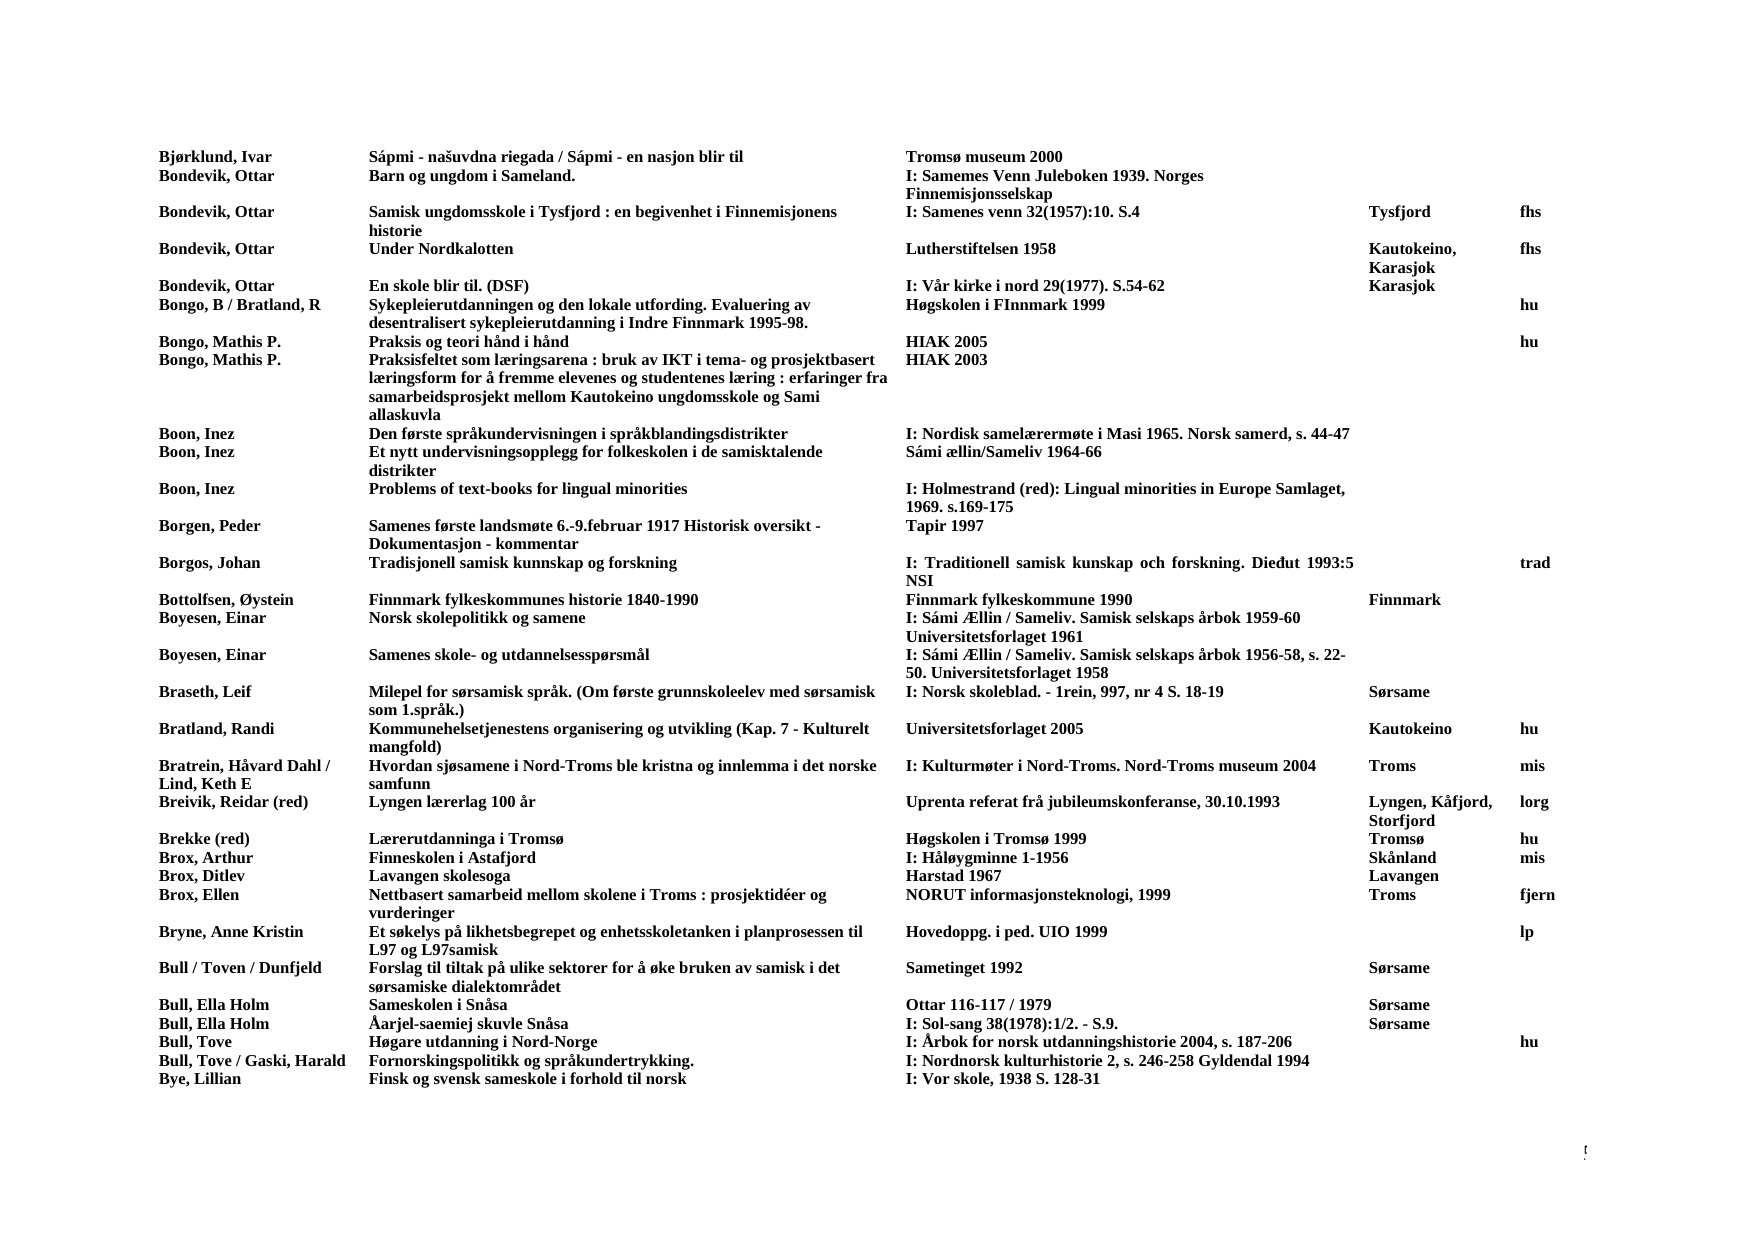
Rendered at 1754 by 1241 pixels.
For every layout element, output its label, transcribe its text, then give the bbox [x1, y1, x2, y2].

table_cell Ottar 116-117 / 1979 [898, 996, 1361, 1014]
table_cell Norsk skolepolitikk og samene [361, 609, 898, 646]
table_cell [1513, 480, 1606, 516]
table_cell Lavangen [1361, 867, 1512, 885]
table_cell [1361, 553, 1512, 590]
table_cell Lavangen skolesoga [361, 867, 898, 885]
table_cell lp [1513, 922, 1606, 959]
table_cell I: Sámi Ællin / Sameliv. Samisk selskaps årbok 1959-60 Universitetsforlaget 1961 [898, 609, 1361, 646]
table_cell [1513, 424, 1606, 443]
table_cell Samenes skole- og utdannelsesspørsmål [361, 646, 898, 682]
table_cell Samisk ungdomsskole i Tysfjord : en begivenhet i Finnemisjonens historie [361, 203, 898, 240]
table_cell Borgen, Peder [151, 516, 361, 553]
table_cell Barn og ungdom i Sameland. [361, 166, 898, 203]
table_cell Bull, Tove [151, 1033, 361, 1051]
table_cell Hvordan sjøsamene i Nord-Troms ble kristna og innlemma i det norske samfunn [361, 756, 898, 793]
table_cell I: Traditionell samisk kunskap och forskning. Dieđut 1993:5 NSI [898, 553, 1361, 590]
table_cell [1513, 609, 1606, 646]
table_cell [1513, 646, 1606, 682]
table_cell I: Holmestrand (red): Lingual minorities in Europe Samlaget, 1969. s.169-175 [898, 480, 1361, 516]
table_cell [1513, 351, 1606, 424]
table_cell Lutherstiftelsen 1958 [898, 240, 1361, 277]
table_cell Bull, Ella Holm [151, 1014, 361, 1033]
table_cell Boon, Inez [151, 424, 361, 443]
table_cell [1361, 1051, 1512, 1069]
table_cell mis [1513, 756, 1606, 793]
table_cell [1513, 1070, 1606, 1088]
table_cell Lyngen lærerlag 100 år [361, 793, 898, 830]
table_cell Fornorskingspolitikk og språkundertrykking. [361, 1051, 898, 1069]
table_cell Sápmi - našuvdna riegada / Sápmi - en nasjon blir til [361, 148, 898, 166]
table_cell I: Norsk skoleblad. - 1rein, 997, nr 4 S. 18-19 [898, 683, 1361, 719]
table_cell [1513, 590, 1606, 609]
table_cell Den første språkundervisningen i språkblandingsdistrikter [361, 424, 898, 443]
table_cell Et nytt undervisningsopplegg for folkeskolen i de samisktalende distrikter [361, 443, 898, 479]
table_cell Brox, Ellen [151, 885, 361, 922]
table_cell I: Vor skole, 1938 S. 128-31 [898, 1070, 1361, 1088]
table_cell Bratland, Randi [151, 719, 361, 756]
table_cell [1513, 166, 1606, 203]
table_cell Karasjok [1361, 277, 1512, 295]
table_cell Bull, Ella Holm [151, 996, 361, 1014]
table_cell mis [1513, 848, 1606, 867]
table_cell Bongo, Mathis P. [151, 351, 361, 424]
table_cell Bondevik, Ottar [151, 203, 361, 240]
table_cell Lærerutdanninga i Tromsø [361, 830, 898, 848]
table_cell [1361, 516, 1512, 553]
table_cell fhs [1513, 240, 1606, 277]
table_cell [1513, 516, 1606, 553]
table_cell Bratrein, Håvard Dahl / Lind, Keth E [151, 756, 361, 793]
table_cell hu [1513, 332, 1606, 351]
table_cell Nettbasert samarbeid mellom skolene i Troms : prosjektidéer og vurderinger [361, 885, 898, 922]
table_cell Brox, Arthur [151, 848, 361, 867]
table_cell [1361, 443, 1512, 479]
table_cell Lyngen, Kåfjord, Storfjord [1361, 793, 1512, 830]
table_cell [1513, 443, 1606, 479]
table_cell [1361, 148, 1512, 166]
table_cell Milepel for sørsamisk språk. (Om første grunnskoleelev med sørsamisk som 1.språk.) [361, 683, 898, 719]
table_cell fjern [1513, 885, 1606, 922]
table_cell Bondevik, Ottar [151, 240, 361, 277]
table_cell I: Årbok for norsk utdanningshistorie 2004, s. 187-206 [898, 1033, 1361, 1051]
table_cell Boon, Inez [151, 480, 361, 516]
table_cell Praksis og teori hånd i hånd [361, 332, 898, 351]
table_cell Brox, Ditlev [151, 867, 361, 885]
table_cell Boyesen, Einar [151, 646, 361, 682]
table_cell Troms [1361, 756, 1512, 793]
table_cell I: Nordnorsk kulturhistorie 2, s. 246-258 Gyldendal 1994 [898, 1051, 1361, 1069]
table_cell Høgskolen i FInnmark 1999 [898, 295, 1361, 332]
table_cell Tromsø museum 2000 [898, 148, 1361, 166]
table_cell [1361, 646, 1512, 682]
table_cell Finnmark [1361, 590, 1512, 609]
table_cell I: Håløygminne 1-1956 [898, 848, 1361, 867]
table_cell lorg [1513, 793, 1606, 830]
table_cell Bull / Toven / Dunfjeld [151, 959, 361, 996]
table_cell [1361, 1033, 1512, 1051]
table_cell Tradisjonell samisk kunnskap og forskning [361, 553, 898, 590]
table_cell Borgos, Johan [151, 553, 361, 590]
table_cell Bongo, B / Bratland, R [151, 295, 361, 332]
table_cell HIAK 2005 [898, 332, 1361, 351]
table_cell hu [1513, 295, 1606, 332]
table_cell [1361, 922, 1512, 959]
table_cell [1513, 996, 1606, 1014]
table_cell Bongo, Mathis P. [151, 332, 361, 351]
table_cell Kautokeino, Karasjok [1361, 240, 1512, 277]
table_cell Tysfjord [1361, 203, 1512, 240]
table_cell Forslag til tiltak på ulike sektorer for å øke bruken av samisk i det sørsamiske dialektområdet [361, 959, 898, 996]
table_cell Bottolfsen, Øystein [151, 590, 361, 609]
table_cell Universitetsforlaget 2005 [898, 719, 1361, 756]
table_cell HIAK 2003 [898, 351, 1361, 424]
table_cell [1361, 480, 1512, 516]
table_cell Kautokeino [1361, 719, 1512, 756]
table_cell hu [1513, 1033, 1606, 1051]
table_cell Under Nordkalotten [361, 240, 898, 277]
table_cell [1361, 424, 1512, 443]
table_cell Braseth, Leif [151, 683, 361, 719]
table_cell Bondevik, Ottar [151, 166, 361, 203]
table_cell Høgskolen i Tromsø 1999 [898, 830, 1361, 848]
table_cell [1361, 609, 1512, 646]
table_cell Bjørklund, Ivar [151, 148, 361, 166]
table_cell [1513, 277, 1606, 295]
table_cell Boyesen, Einar [151, 609, 361, 646]
table_cell Tromsø [1361, 830, 1512, 848]
table_cell Hovedoppg. i ped. UIO 1999 [898, 922, 1361, 959]
table_cell Problems of text-books for lingual minorities [361, 480, 898, 516]
table_cell Harstad 1967 [898, 867, 1361, 885]
table_cell Åarjel-saemiej skuvle Snåsa [361, 1014, 898, 1033]
table_cell Sørsame [1361, 683, 1512, 719]
table_cell Uprenta referat frå jubileumskonferanse, 30.10.1993 [898, 793, 1361, 830]
table_cell [1513, 1014, 1606, 1033]
table_cell [1513, 959, 1606, 996]
table_cell [1513, 148, 1606, 166]
table_cell Troms [1361, 885, 1512, 922]
table_cell NORUT informasjonsteknologi, 1999 [898, 885, 1361, 922]
table_cell Sametinget 1992 [898, 959, 1361, 996]
table_cell I: Nordisk samelærermøte i Masi 1965. Norsk samerd, s. 44-47 [898, 424, 1361, 443]
table_cell Sørsame [1361, 959, 1512, 996]
table_cell Kommunehelsetjenestens organisering og utvikling (Kap. 7 - Kulturelt mangfold) [361, 719, 898, 756]
table_cell Et søkelys på likhetsbegrepet og enhetsskoletanken i planprosessen til L97 og L97samisk [361, 922, 898, 959]
table_cell [1513, 683, 1606, 719]
table_cell Skånland [1361, 848, 1512, 867]
table_cell En skole blir til. (DSF) [361, 277, 898, 295]
table_cell [1513, 1051, 1606, 1069]
table_cell Finnmark fylkeskommunes historie 1840-1990 [361, 590, 898, 609]
table_cell I: Sol-sang 38(1978):1/2. - S.9. [898, 1014, 1361, 1033]
table_cell [1361, 295, 1512, 332]
table_cell Brekke (red) [151, 830, 361, 848]
table_cell Sameskolen i Snåsa [361, 996, 898, 1014]
table_cell Sámi ællin/Sameliv 1964-66 [898, 443, 1361, 479]
table_cell I: Samemes Venn Juleboken 1939. Norges Finnemisjonsselskap [898, 166, 1361, 203]
table_cell Finneskolen i Astafjord [361, 848, 898, 867]
table_cell Finnmark fylkeskommune 1990 [898, 590, 1361, 609]
table_cell fhs [1513, 203, 1606, 240]
table_cell I: Samenes venn 32(1957):10. S.4 [898, 203, 1361, 240]
table_cell hu [1513, 830, 1606, 848]
table_cell Bull, Tove / Gaski, Harald [151, 1051, 361, 1069]
table_cell [1361, 332, 1512, 351]
table_cell Praksisfeltet som læringsarena : bruk av IKT i tema- og prosjektbasert læringsform for å fremme elevenes og studentenes læring : erfaringer fra samarbeidsprosjekt mellom Kautokeino ungdomsskole og Sami allaskuvla [361, 351, 898, 424]
table_cell Boon, Inez [151, 443, 361, 479]
table_cell [1361, 1070, 1512, 1088]
table_cell I: Kulturmøter i Nord-Troms. Nord-Troms museum 2004 [898, 756, 1361, 793]
table_cell Sørsame [1361, 996, 1512, 1014]
table_cell [1361, 351, 1512, 424]
table_cell [1361, 166, 1512, 203]
table_cell [1513, 867, 1606, 885]
table_cell Høgare utdanning i Nord-Norge [361, 1033, 898, 1051]
table_cell Samenes første landsmøte 6.-9.februar 1917 Historisk oversikt - Dokumentasjon - kommentar [361, 516, 898, 553]
table_cell trad [1513, 553, 1606, 590]
table_cell I: Sámi Ællin / Sameliv. Samisk selskaps årbok 1956-58, s. 22-50. Universitetsforlaget 1958 [898, 646, 1361, 682]
table_cell Bye, Lillian [151, 1070, 361, 1088]
table_cell Bryne, Anne Kristin [151, 922, 361, 959]
table_cell Sørsame [1361, 1014, 1512, 1033]
table_cell I: Vår kirke i nord 29(1977). S.54-62 [898, 277, 1361, 295]
table_cell Bondevik, Ottar [151, 277, 361, 295]
table_cell hu [1513, 719, 1606, 756]
table_cell Breivik, Reidar (red) [151, 793, 361, 830]
table_cell Finsk og svensk sameskole i forhold til norsk [361, 1070, 898, 1088]
table_cell Tapir 1997 [898, 516, 1361, 553]
table_cell Sykepleierutdanningen og den lokale utfording. Evaluering av desentralisert sykepleierutdanning i Indre Finnmark 1995-98. [361, 295, 898, 332]
